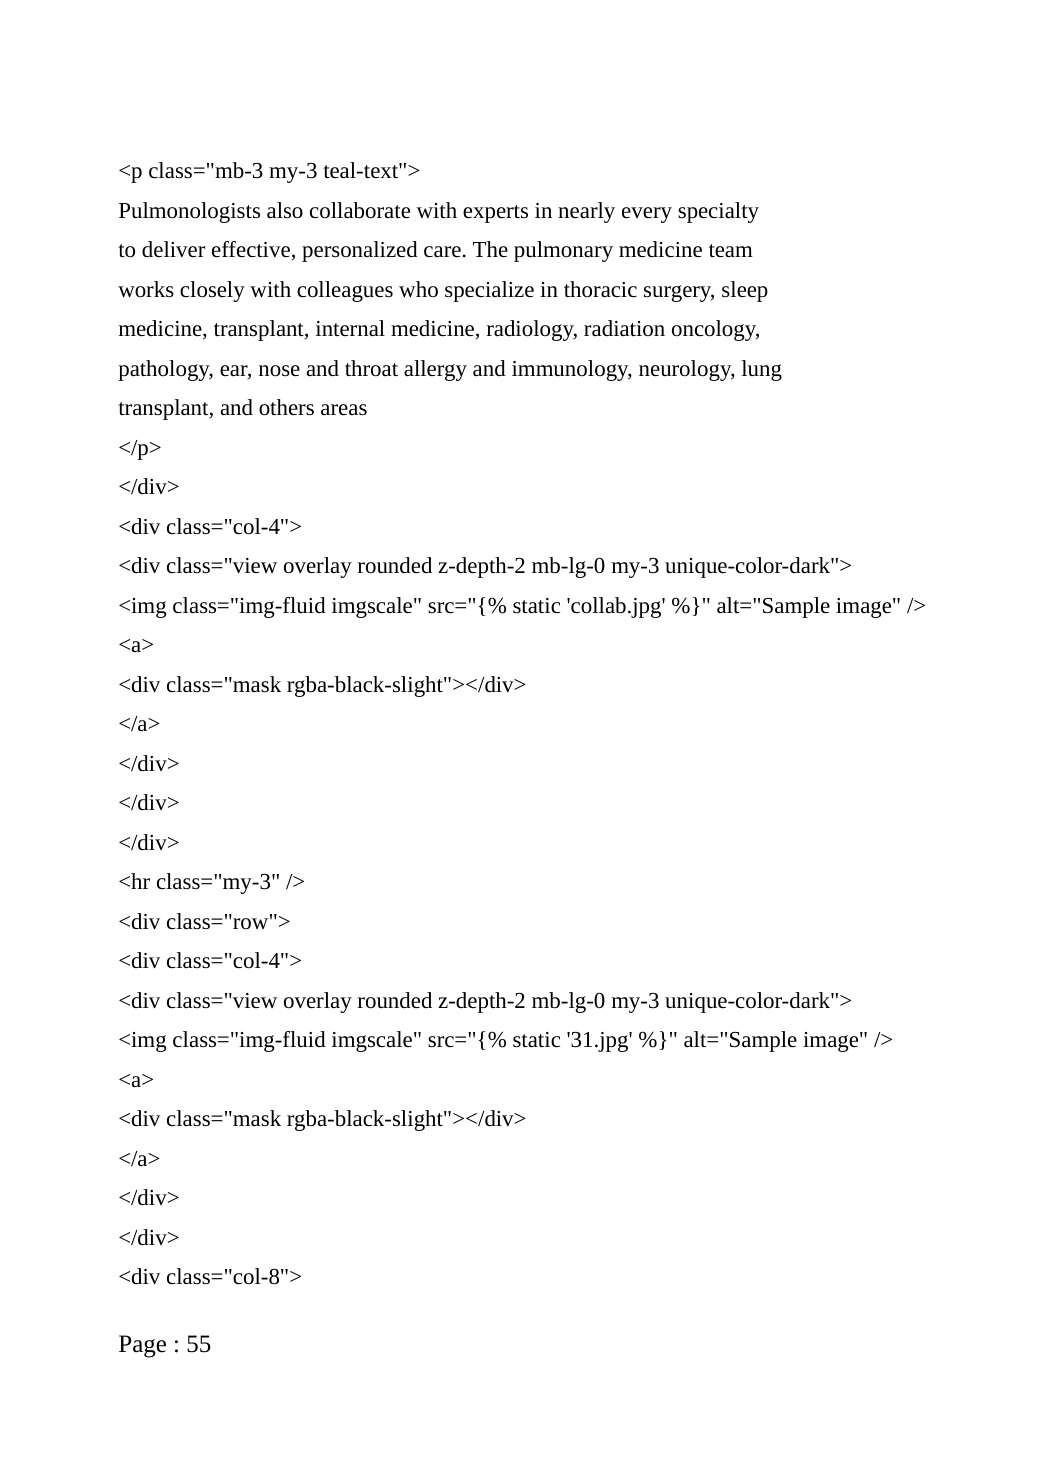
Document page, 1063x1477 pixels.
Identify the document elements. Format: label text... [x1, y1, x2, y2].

text </div> [118, 829, 945, 855]
text <a> [118, 631, 945, 658]
text </div> [118, 789, 945, 816]
text <img class="img-fluid imgscale" src="{% static '31.jpg' %}" alt="Sample image" /> [118, 1026, 945, 1052]
text </a> [118, 1144, 945, 1171]
text Pulmonologists also collaborate with experts in nearly every specialty [118, 197, 945, 223]
text <div class="mask rgba-black-slight"></div> [118, 671, 945, 697]
text works closely with colleagues who specialize in thoracic surgery, sleep [118, 276, 945, 302]
text <div class="col-4"> [118, 947, 945, 973]
text pathology, ear, nose and throat allergy and immunology, neurology, lung [118, 355, 945, 381]
text <p class="mb-3 my-3 teal-text"> [118, 158, 945, 184]
text <div class="col-8"> [118, 1263, 945, 1289]
text </a> [118, 710, 945, 737]
text transplant, and others areas [118, 394, 945, 421]
text </div> [118, 473, 945, 500]
text <div class="view overlay rounded z-depth-2 mb-lg-0 my-3 unique-color-dark"> [118, 552, 945, 579]
text <a> [118, 1066, 945, 1092]
text <div class="view overlay rounded z-depth-2 mb-lg-0 my-3 unique-color-dark"> [118, 987, 945, 1013]
text </div> [118, 1223, 945, 1250]
text <div class="col-4"> [118, 513, 945, 539]
text <div class="mask rgba-black-slight"></div> [118, 1105, 945, 1131]
text <hr class="my-3" /> [118, 868, 945, 894]
text <img class="img-fluid imgscale" src="{% static 'collab.jpg' %}" alt="Sample image" /> [118, 592, 945, 618]
text <div class="row"> [118, 908, 945, 934]
text </div> [118, 750, 945, 776]
text </div> [118, 1184, 945, 1210]
text to deliver effective, personalized care. The pulmonary medicine team [118, 237, 945, 263]
text medicine, transplant, internal medicine, radiology, radiation oncology, [118, 316, 945, 342]
text </p> [118, 434, 945, 460]
